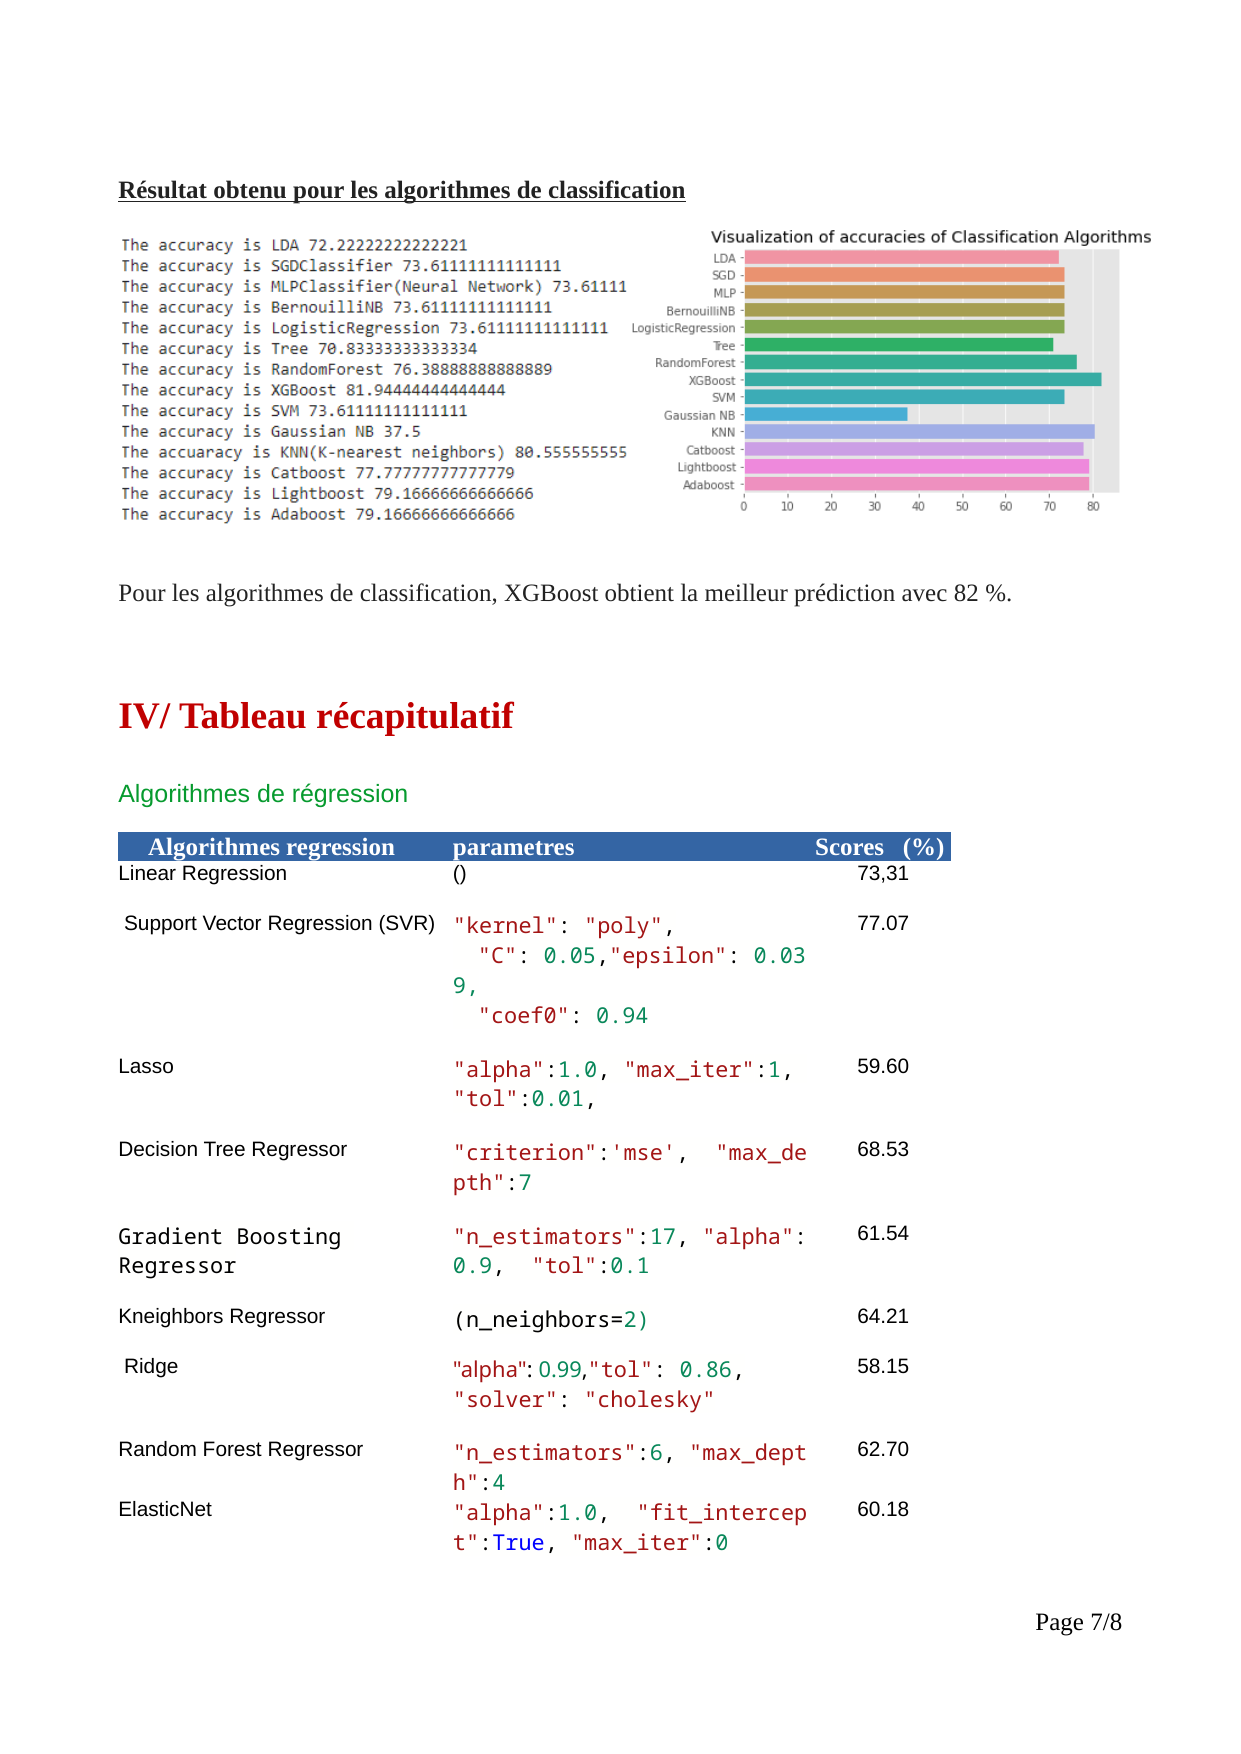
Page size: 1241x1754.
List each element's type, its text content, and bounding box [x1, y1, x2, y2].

table_cell 60.18 [815, 1497, 951, 1556]
table_cell "n_estimators":6, "max_depth":4 [453, 1437, 815, 1497]
table_cell "alpha": 0.99,"tol": 0.86, "solver": "cholesky" [453, 1354, 815, 1437]
text Pour les algorithmes de classification, XGBoost obtient la meilleur prédiction avec 82 %. [118, 578, 1122, 607]
table_cell Decision Tree Regressor [118, 1137, 453, 1221]
table_cell Linear Regression [118, 861, 453, 910]
table_cell Ridge [118, 1354, 453, 1437]
table_cell 62.70 [815, 1437, 951, 1497]
text IV/ Tableau récapitulatif [118, 693, 1122, 736]
table_header parametres [453, 832, 815, 861]
table_cell 77.07 [815, 910, 951, 1053]
table_cell 64.21 [815, 1304, 951, 1354]
table_cell 68.53 [815, 1137, 951, 1221]
table_cell (n_neighbors=2) [453, 1304, 815, 1354]
table_cell 61.54 [815, 1221, 951, 1304]
table_cell Kneighbors Regressor [118, 1304, 453, 1354]
table_cell "alpha":1.0, "fit_intercept":True, "max_iter":0 [453, 1497, 815, 1556]
picture [122, 225, 1161, 538]
table_cell "n_estimators":17, "alpha":0.9, "tol":0.1 [453, 1221, 815, 1304]
table_header Algorithmes regression [118, 832, 453, 861]
table_cell "alpha":1.0, "max_iter":1, "tol":0.01, [453, 1054, 815, 1137]
table_cell ElasticNet [118, 1497, 453, 1556]
table_cell Gradient Boosting Regressor [118, 1221, 453, 1304]
table_cell "criterion":'mse', "max_depth":7 [453, 1137, 815, 1221]
table_cell Support Vector Regression (SVR) [118, 910, 453, 1053]
table_cell 59.60 [815, 1054, 951, 1137]
table_header Scores (%) [815, 832, 951, 861]
table_cell Random Forest Regressor [118, 1437, 453, 1497]
table_cell () [453, 861, 815, 910]
table_cell "kernel": "poly", "C": 0.05,"epsilon": 0.039, "coef0": 0.94 [453, 910, 815, 1053]
text Résultat obtenu pour les algorithmes de classification [118, 176, 1122, 204]
text Algorithmes de régression [118, 779, 1122, 808]
table_cell Lasso [118, 1054, 453, 1137]
table_cell 73,31 [815, 861, 951, 910]
table_cell 58.15 [815, 1354, 951, 1437]
